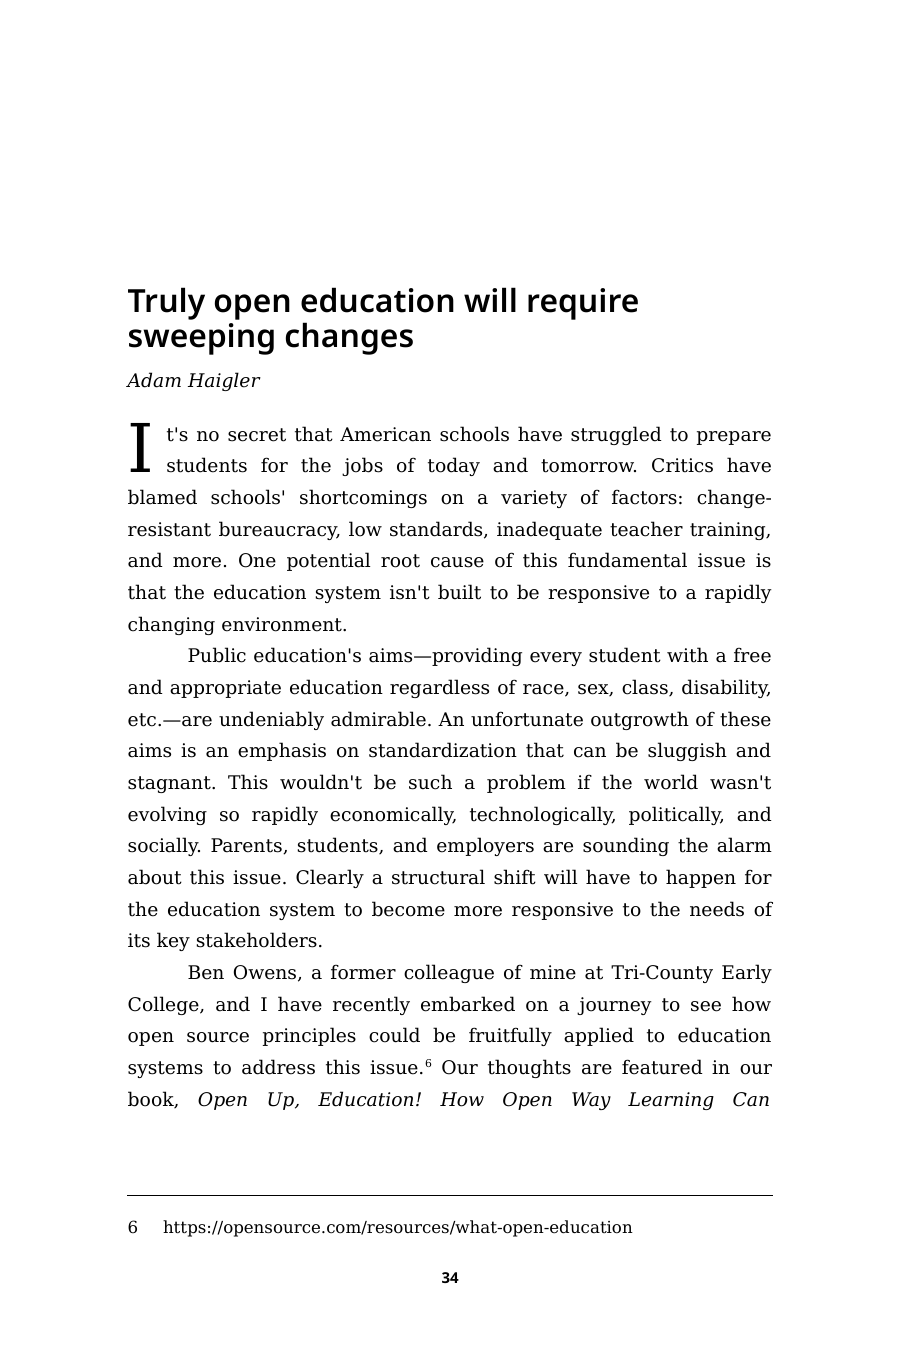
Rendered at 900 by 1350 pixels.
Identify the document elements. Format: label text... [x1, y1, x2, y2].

text It's no secret that American schools have struggled to prepare students for the jobs of today and tomorrow. Critics have blamed schools' shortcomings on a variety of factors: change-resistant bureaucracy, low standards, inadequate teacher training, and more. One potential root cause of this fundamental issue is that the education system isn't built to be responsive to a rapidly changing environment. [127, 424, 772, 636]
text Adam Haigler [127, 370, 772, 392]
subtitle Truly open education will require sweeping changes [127, 283, 772, 357]
text Public education's aims—providing every student with a free and appropriate education regardless of race, sex, class, disability, etc.—are undeniably admirable. An unfortunate outgrowth of these aims is an emphasis on standardization that can be sluggish and stagnant. This wouldn't be such a problem if the world wasn't evolving so rapidly economically, technologically, politically, and socially. Parents, students, and employers are sounding the alarm about this issue. Clearly a structural shift will have to happen for the education system to become more responsive to the needs of its key stakeholders. [127, 646, 772, 952]
text https://opensource.com/resources/what-open-education [127, 1218, 772, 1237]
text Ben Owens, a former colleague of mine at Tri-County Early College, and I have recently embarked on a journey to see how open source principles could be fruitfully applied to education systems to address this issue. Our thoughts are featured in our book, Open Up, Education! How Open Way Learning Can [127, 962, 772, 1111]
